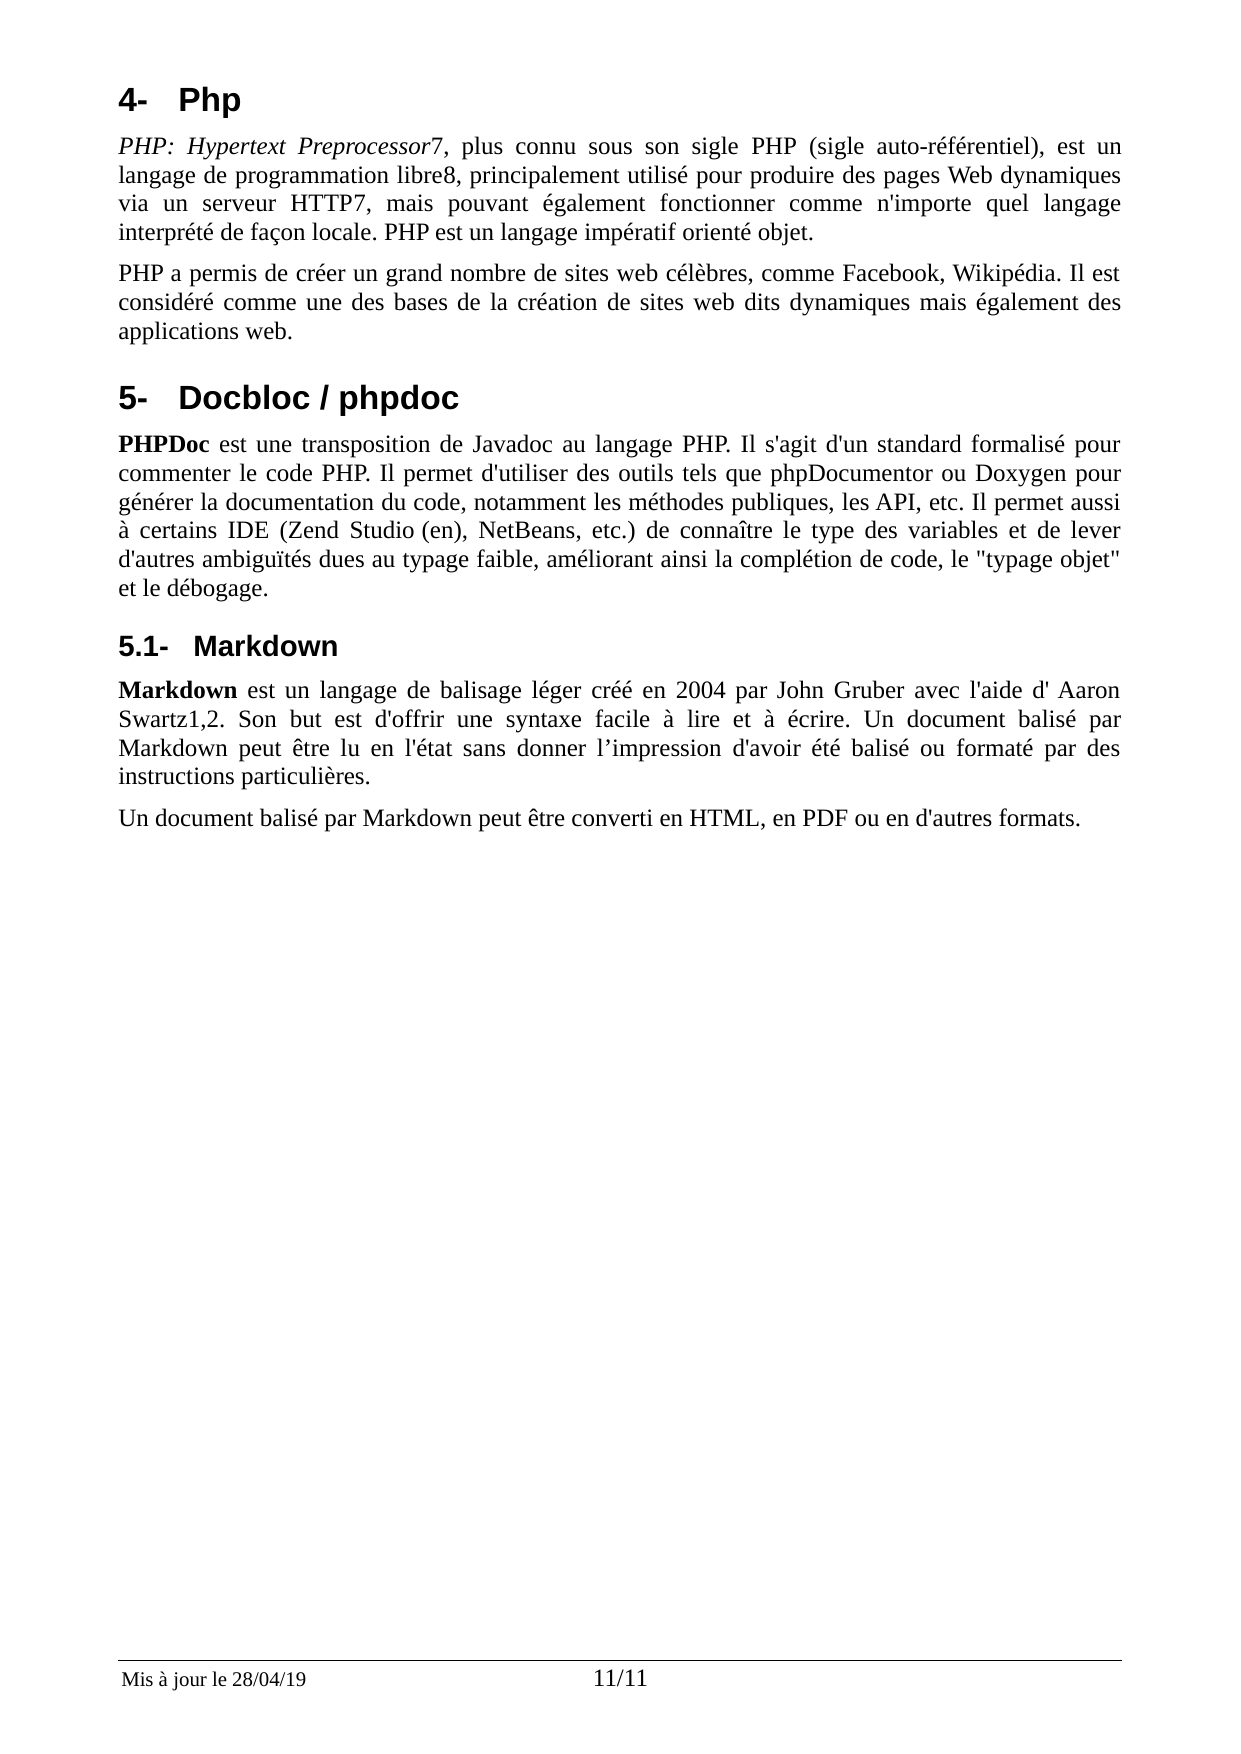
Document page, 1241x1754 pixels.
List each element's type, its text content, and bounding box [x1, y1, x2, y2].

subtitle Markdown [118, 629, 1122, 663]
text Markdown est un langage de balisage léger créé en 2004 par John Gruber avec l'aide d' Aaron Swartz1,2. Son but est d'offrir une syntaxe facile à lire et à écrire. Un document balisé par Markdown peut être lu en l'état sans donner l’impression d'avoir été balisé ou formaté par des instructions particulières. [118, 675, 1122, 790]
text PHP: Hypertext Preprocessor7, plus connu sous son sigle PHP (sigle auto-référentiel), est un langage de programmation libre8, principalement utilisé pour produire des pages Web dynamiques via un serveur HTTP7, mais pouvant également fonctionner comme n'importe quel langage interprété de façon locale. PHP est un langage impératif orienté objet. [118, 131, 1122, 246]
text PHP a permis de créer un grand nombre de sites web célèbres, comme Facebook, Wikipédia. Il est considéré comme une des bases de la création de sites web dits dynamiques mais également des applications web. [118, 258, 1122, 345]
text Un document balisé par Markdown peut être converti en HTML, en PDF ou en d'autres formats. [118, 803, 1122, 831]
subtitle Php [118, 80, 1122, 118]
subtitle Docbloc / phpdoc [118, 378, 1122, 417]
text PHPDoc est une transposition de Javadoc au langage PHP. Il s'agit d'un standard formalisé pour commenter le code PHP. Il permet d'utiliser des outils tels que phpDocumentor ou Doxygen pour générer la documentation du code, notamment les méthodes publiques, les API, etc. Il permet aussi à certains IDE (Zend Studio (en), NetBeans, etc.) de connaître le type des variables et de lever d'autres ambiguïtés dues au typage faible, améliorant ainsi la complétion de code, le "typage objet" et le débogage. [118, 429, 1122, 602]
